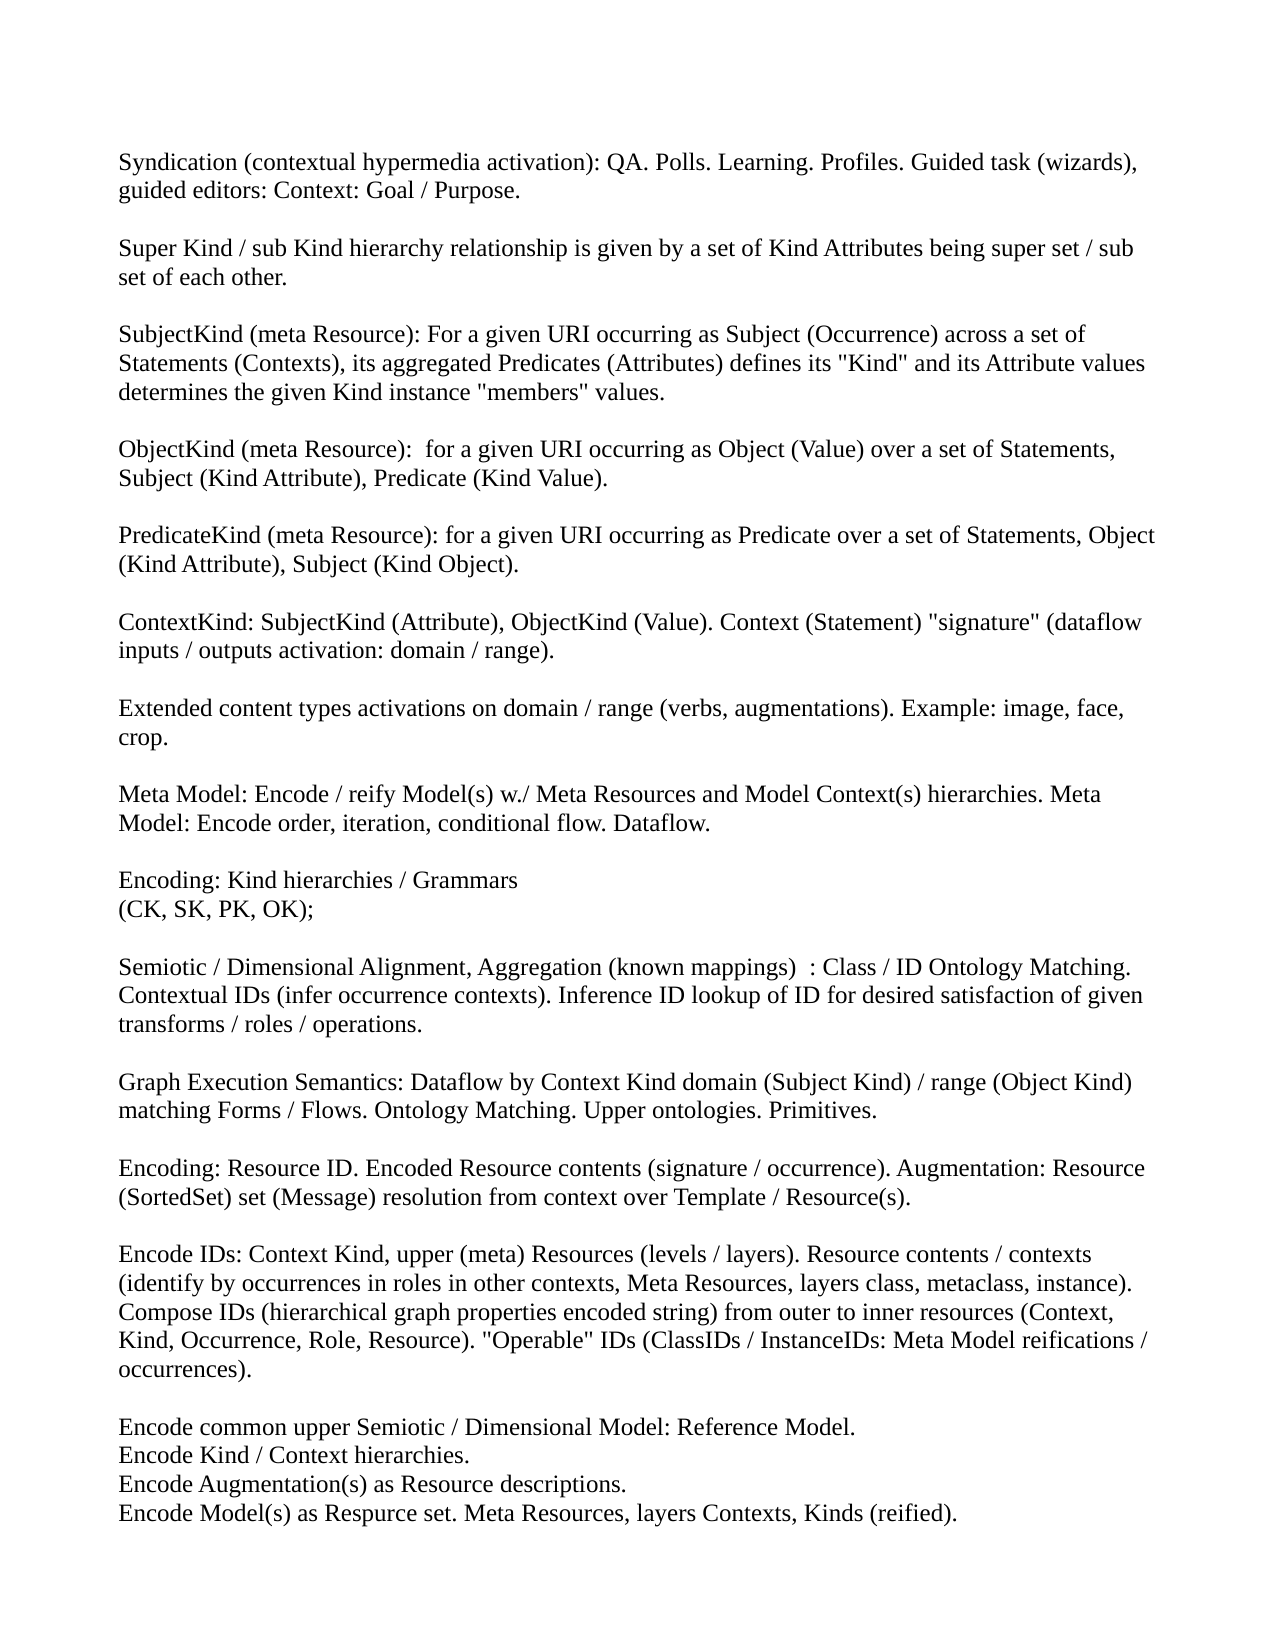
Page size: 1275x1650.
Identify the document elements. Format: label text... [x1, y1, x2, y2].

text Meta Model: Encode / reify Model(s) w./ Meta Resources and Model Context(s) hierarchies. Meta Model: Encode order, iteration, conditional flow. Dataflow. [118, 779, 1157, 837]
text Graph Execution Semantics: Dataflow by Context Kind domain (Subject Kind) / range (Object Kind) matching Forms / Flows. Ontology Matching. Upper ontologies. Primitives. [118, 1067, 1157, 1124]
text Syndication (contextual hypermedia activation): QA. Polls. Learning. Profiles. Guided task (wizards), guided editors: Context: Goal / Purpose. [118, 147, 1157, 204]
text Encoding: Resource ID. Encoded Resource contents (signature / occurrence). Augmentation: Resource (SortedSet) set (Message) resolution from context over Template / Resource(s). [118, 1153, 1157, 1211]
text (CK, SK, PK, OK); [118, 894, 1157, 923]
text Encode IDs: Context Kind, upper (meta) Resources (levels / layers). Resource contents / contexts (identify by occurrences in roles in other contexts, Meta Resources, layers class, metaclass, instance). Compose IDs (hierarchical graph properties encoded string) from outer to inner resources (Context, Kind, Occurrence, Role, Resource). "Operable" IDs (ClassIDs / InstanceIDs: Meta Model reifications / occurrences). [118, 1239, 1157, 1383]
text Super Kind / sub Kind hierarchy relationship is given by a set of Kind Attributes being super set / sub set of each other. [118, 233, 1157, 291]
text Encoding: Kind hierarchies / Grammars [118, 866, 1157, 894]
text Encode Augmentation(s) as Resource descriptions. [118, 1469, 1157, 1498]
text ObjectKind (meta Resource): for a given URI occurring as Object (Value) over a set of Statements, Subject (Kind Attribute), Predicate (Kind Value). [118, 434, 1157, 492]
text ContextKind: SubjectKind (Attribute), ObjectKind (Value). Context (Statement) "signature" (dataflow inputs / outputs activation: domain / range). [118, 607, 1157, 664]
text PredicateKind (meta Resource): for a given URI occurring as Predicate over a set of Statements, Object (Kind Attribute), Subject (Kind Object). [118, 521, 1157, 578]
text SubjectKind (meta Resource): For a given URI occurring as Subject (Occurrence) across a set of Statements (Contexts), its aggregated Predicates (Attributes) defines its "Kind" and its Attribute values determines the given Kind instance "members" values. [118, 319, 1157, 406]
text Encode common upper Semiotic / Dimensional Model: Reference Model. [118, 1412, 1157, 1441]
text Encode Kind / Context hierarchies. [118, 1441, 1157, 1469]
text Encode Model(s) as Respurce set. Meta Resources, layers Contexts, Kinds (reified). [118, 1498, 1157, 1527]
text Semiotic / Dimensional Alignment, Aggregation (known mappings) : Class / ID Ontology Matching. Contextual IDs (infer occurrence contexts). Inference ID lookup of ID for desired satisfaction of given transforms / roles / operations. [118, 952, 1157, 1038]
text Extended content types activations on domain / range (verbs, augmentations). Example: image, face, crop. [118, 693, 1157, 751]
